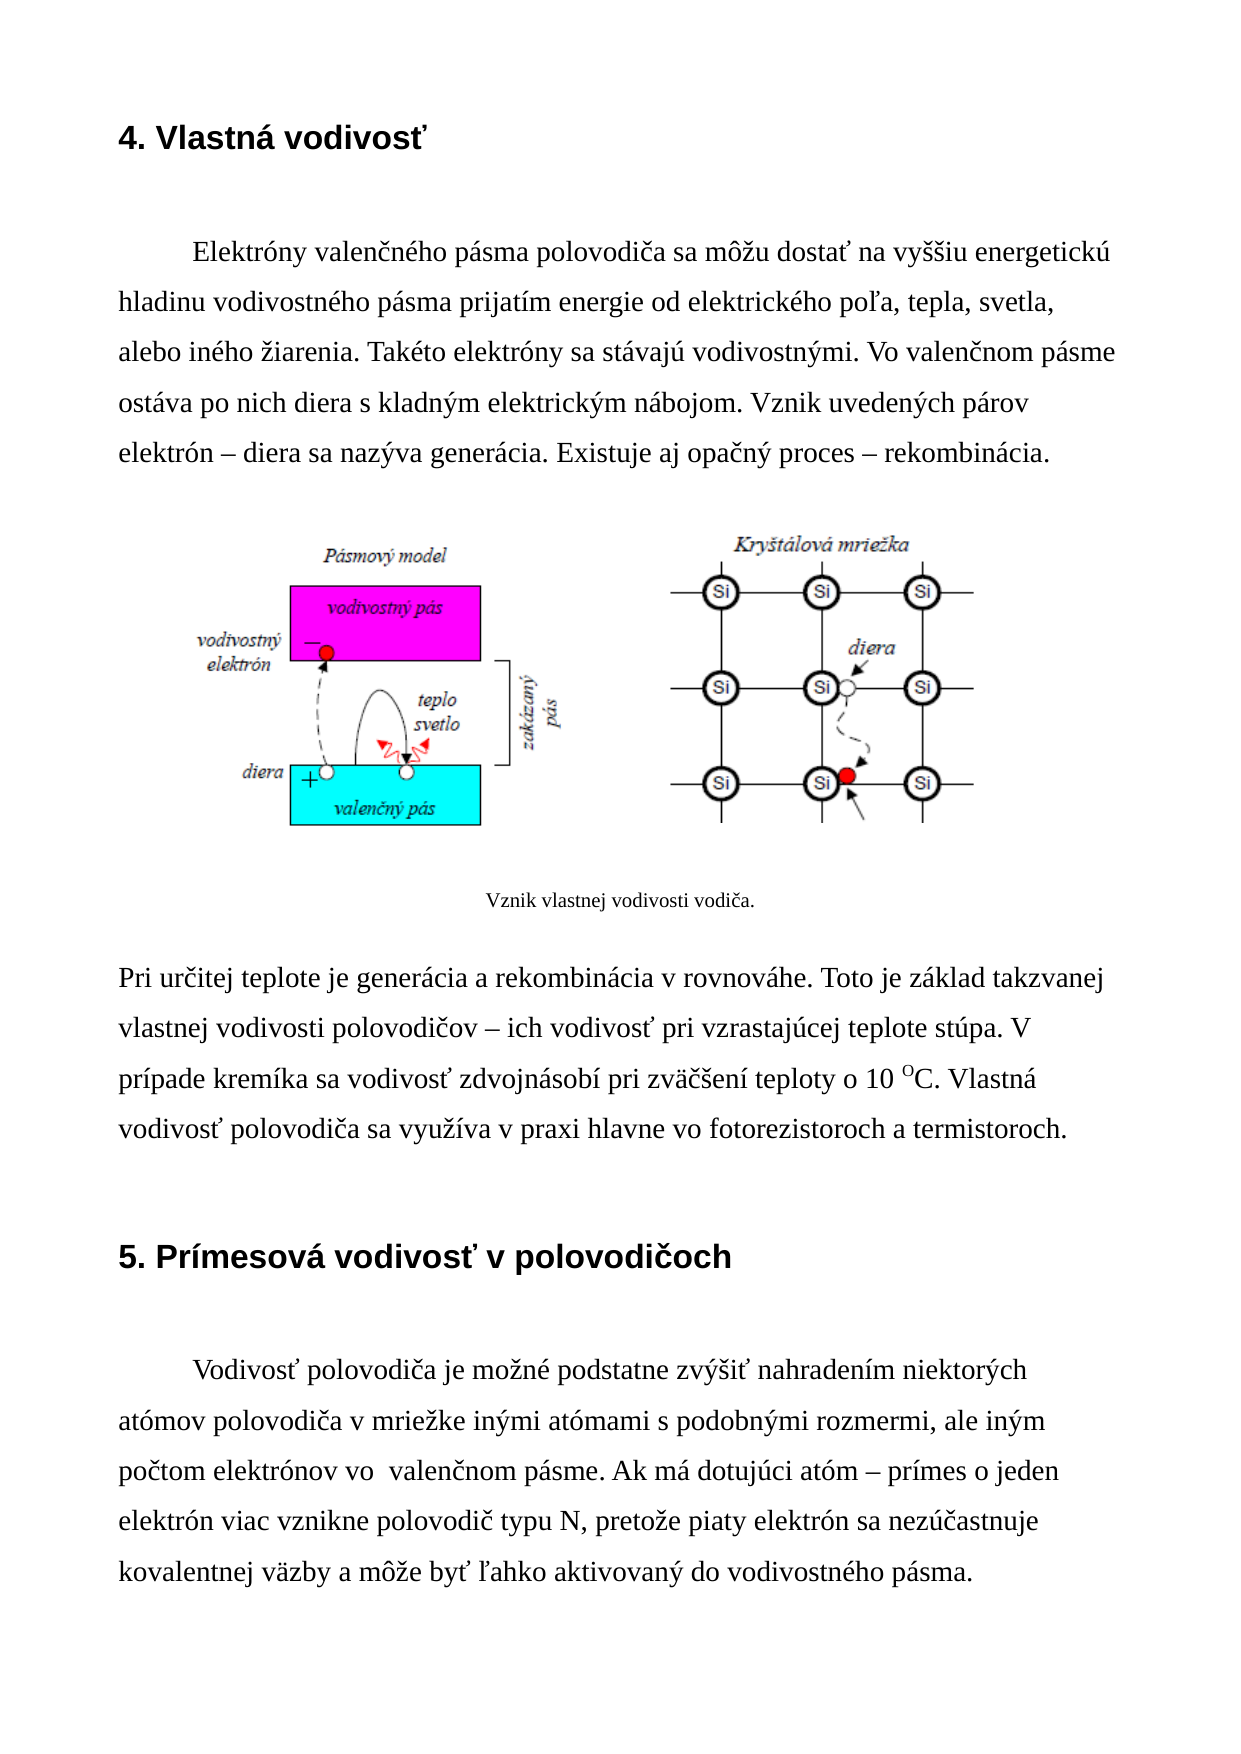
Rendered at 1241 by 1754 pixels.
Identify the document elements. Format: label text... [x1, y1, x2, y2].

text Vodivosť polovodiča je možné podstatne zvýšiť nahradením niektorých atómov polovodiča v mriežke inými atómami s podobnými rozmermi, ale iným počtom elektrónov vo valenčnom pásme. Ak má dotujúci atóm – prímes o jeden elektrón viac vznikne polovodič typu N, pretože piaty elektrón sa nezúčastnuje kovalentnej väzby a môže byť ľahko aktivovaný do vodivostného pásma. [118, 1352, 1122, 1587]
picture [177, 515, 569, 838]
text Elektróny valenčného pásma polovodiča sa môžu dostať na vyššiu energetickú hladinu vodivostného pásma prijatím energie od elektrického poľa, tepla, svetla, alebo iného žiarenia. Takéto elektróny sa stávajú vodivostnými. Vo valenčnom pásme ostáva po nich diera s kladným elektrickým nábojom. Vznik uvedených párov elektrón – diera sa nazýva generácia. Existuje aj opačný proces – rekombinácia. [118, 234, 1122, 469]
text Vznik vlastnej vodivosti vodiča. [118, 888, 1122, 912]
picture [657, 527, 974, 823]
text Pri určitej teplote je generácia a rekombinácia v rovnováhe. Toto je základ takzvanej vlastnej vodivosti polovodičov – ich vodivosť pri vzrastajúcej teplote stúpa. V prípade kremíka sa vodivosť zdvojnásobí pri zväčšení teploty o 10 OC. Vlastná vodivosť polovodiča sa využíva v praxi hlavne vo fotorezistoroch a termistoroch. [118, 960, 1122, 1144]
subtitle 4. Vlastná vodivosť [118, 118, 1122, 157]
subtitle 5. Prímesová vodivosť v polovodičoch [118, 1237, 1122, 1275]
